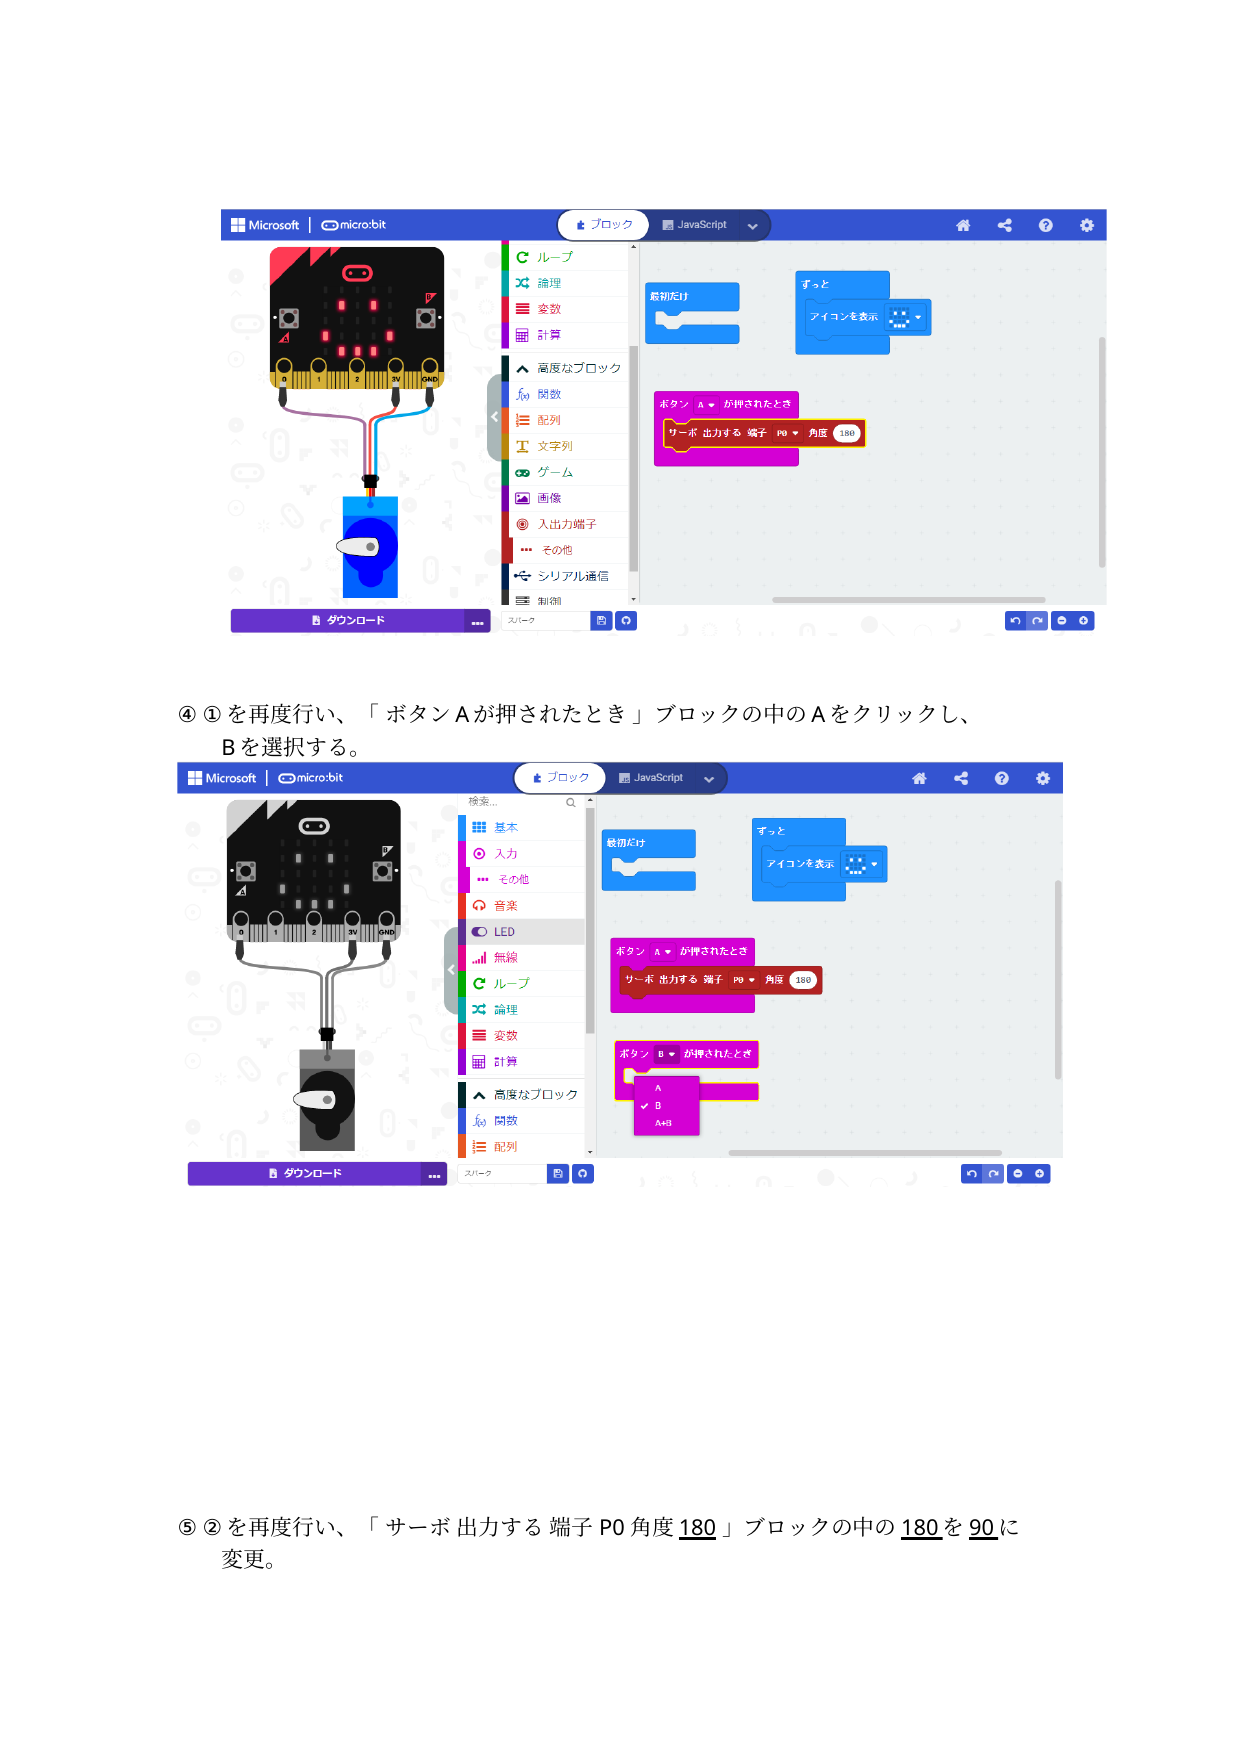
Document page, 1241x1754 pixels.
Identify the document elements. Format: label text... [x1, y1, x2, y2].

text 変更。 [177, 1542, 1063, 1574]
list ①を再度行い、「 ボタンAが押されたとき 」ブロックの中のAをクリックし、 [177, 697, 1063, 729]
list ②を再度行い、「 サーボ 出力する 端子 P0 角度180 」ブロックの中の180を90に [177, 1509, 1063, 1542]
text Bを選択する。 [177, 729, 1063, 761]
picture [221, 209, 1107, 636]
picture [177, 761, 1063, 1187]
